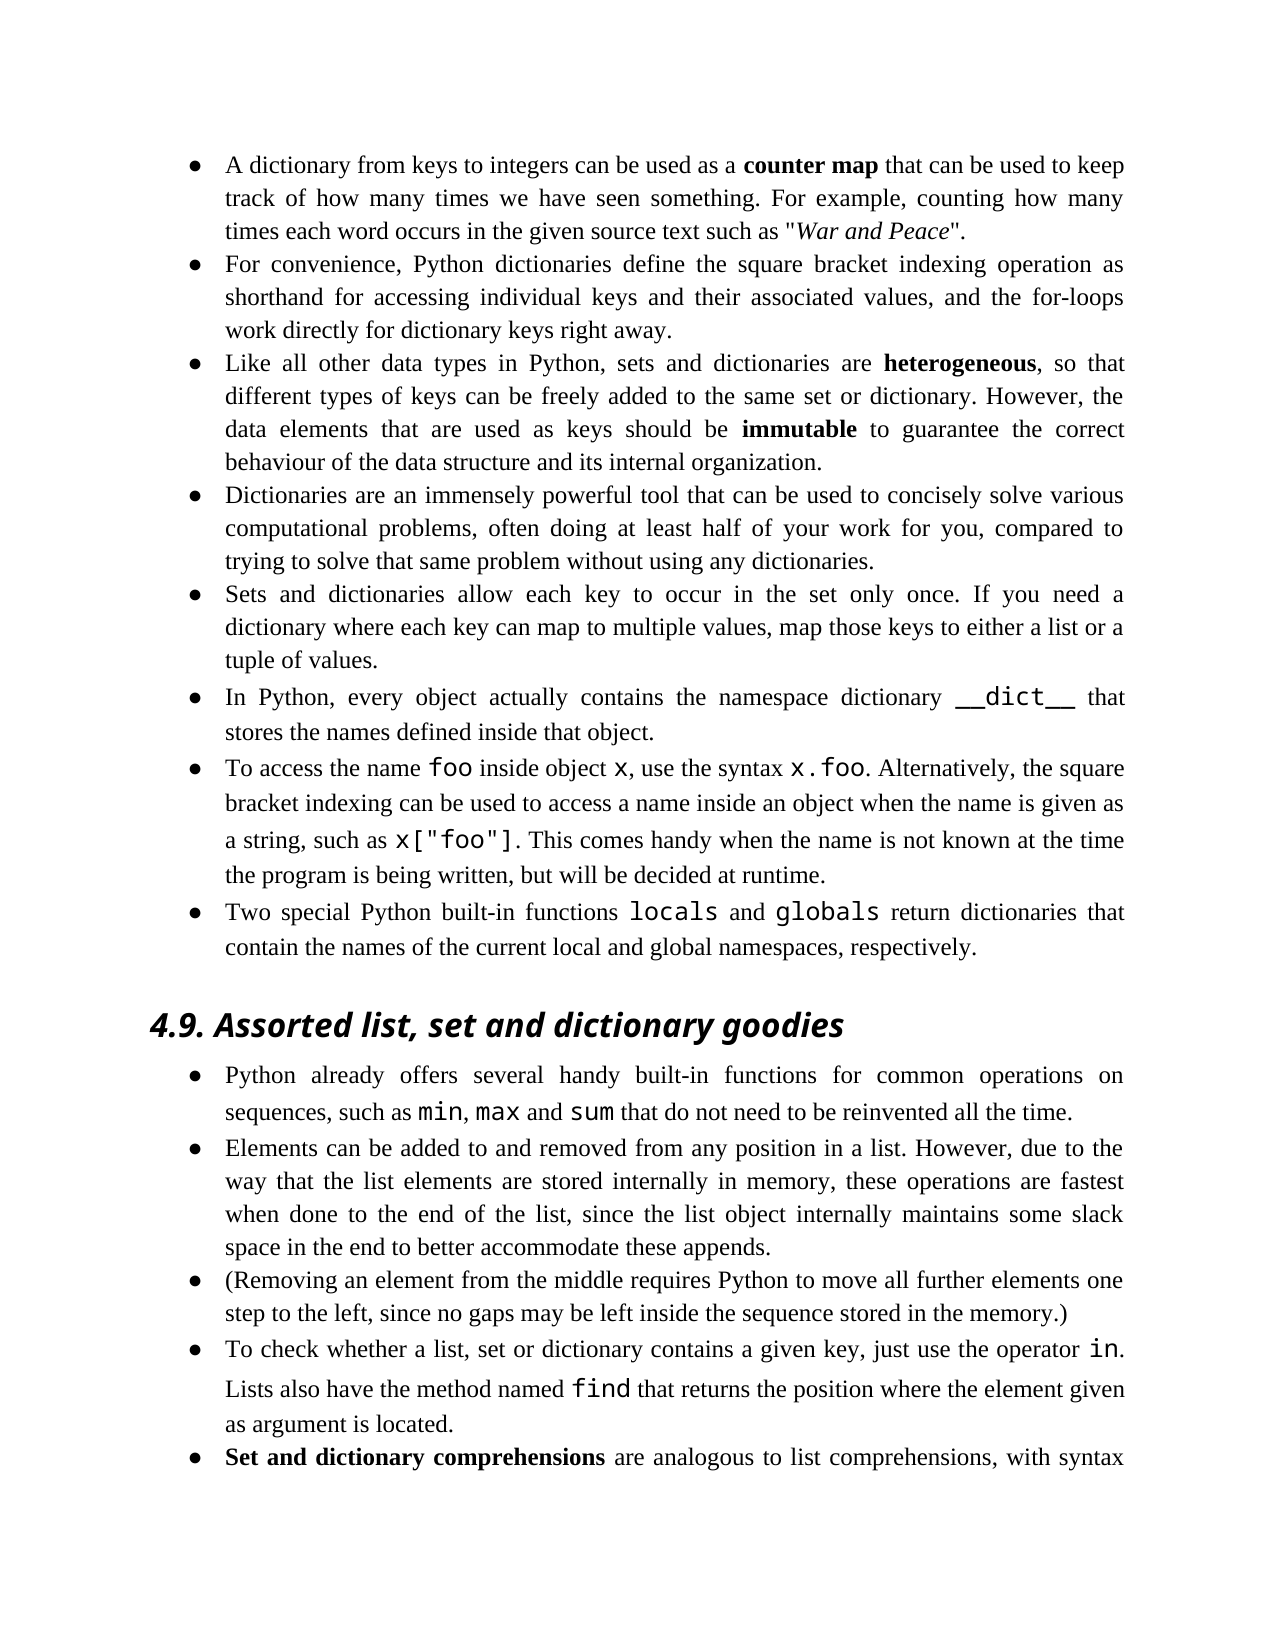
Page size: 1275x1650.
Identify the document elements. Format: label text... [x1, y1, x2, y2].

list Two special Python built-in functions locals and globals return dictionaries that contain the names of the current local and global namespaces, respectively. [187, 893, 1125, 960]
list (Removing an element from the middle requires Python to move all further elements one step to the left, since no gaps may be left inside the sequence stored in the memory.) [187, 1265, 1125, 1327]
list Elements can be added to and removed from any position in a list. However, due to the way that the list elements are stored internally in memory, these operations are fastest when done to the end of the list, since the list object internally maintains some slack space in the end to better accommodate these appends. [187, 1133, 1125, 1261]
list Python already offers several handy built-in functions for common operations on sequences, such as min, max and sum that do not need to be reinvented all the time. [187, 1060, 1125, 1128]
list Like all other data types in Python, sets and dictionaries are heterogeneous, so that different types of keys can be freely added to the same set or dictionary. However, the data elements that are used as keys should be immutable to guarantee the correct behaviour of the data structure and its internal organization. [187, 348, 1125, 476]
subtitle 4.9. Assorted list, set and dictionary goodies [150, 1002, 1125, 1047]
list To access the name foo inside object x, use the syntax x.foo. Alternatively, the square bracket indexing can be used to access a name inside an object when the name is given as a string, such as x["foo"]. This comes handy when the name is not known at the time the program is being written, but will be decided at runtime. [187, 750, 1125, 889]
list Sets and dictionaries allow each key to occur in the set only once. If you need a dictionary where each key can map to multiple values, map those keys to either a list or a tuple of values. [187, 579, 1125, 674]
list A dictionary from keys to integers can be used as a counter map that can be used to keep track of how many times we have seen something. For example, counting how many times each word occurs in the given source text such as "War and Peace". [187, 150, 1125, 245]
list Dictionaries are an immensely powerful tool that can be used to concisely solve various computational problems, often doing at least half of your work for you, compared to trying to solve that same problem without using any dictionaries. [187, 480, 1125, 575]
list For convenience, Python dictionaries define the square bracket indexing operation as shorthand for accessing individual keys and their associated values, and the for-loops work directly for dictionary keys right away. [187, 249, 1125, 344]
list To check whether a list, set or dictionary contains a given key, just use the operator in. Lists also have the method named find that returns the position where the element given as argument is located. [187, 1331, 1125, 1437]
list Set and dictionary comprehensions are analogous to list comprehensions, with syntax [187, 1442, 1125, 1470]
list In Python, every object actually contains the namespace dictionary __dict__ that stores the names defined inside that object. [187, 678, 1125, 745]
